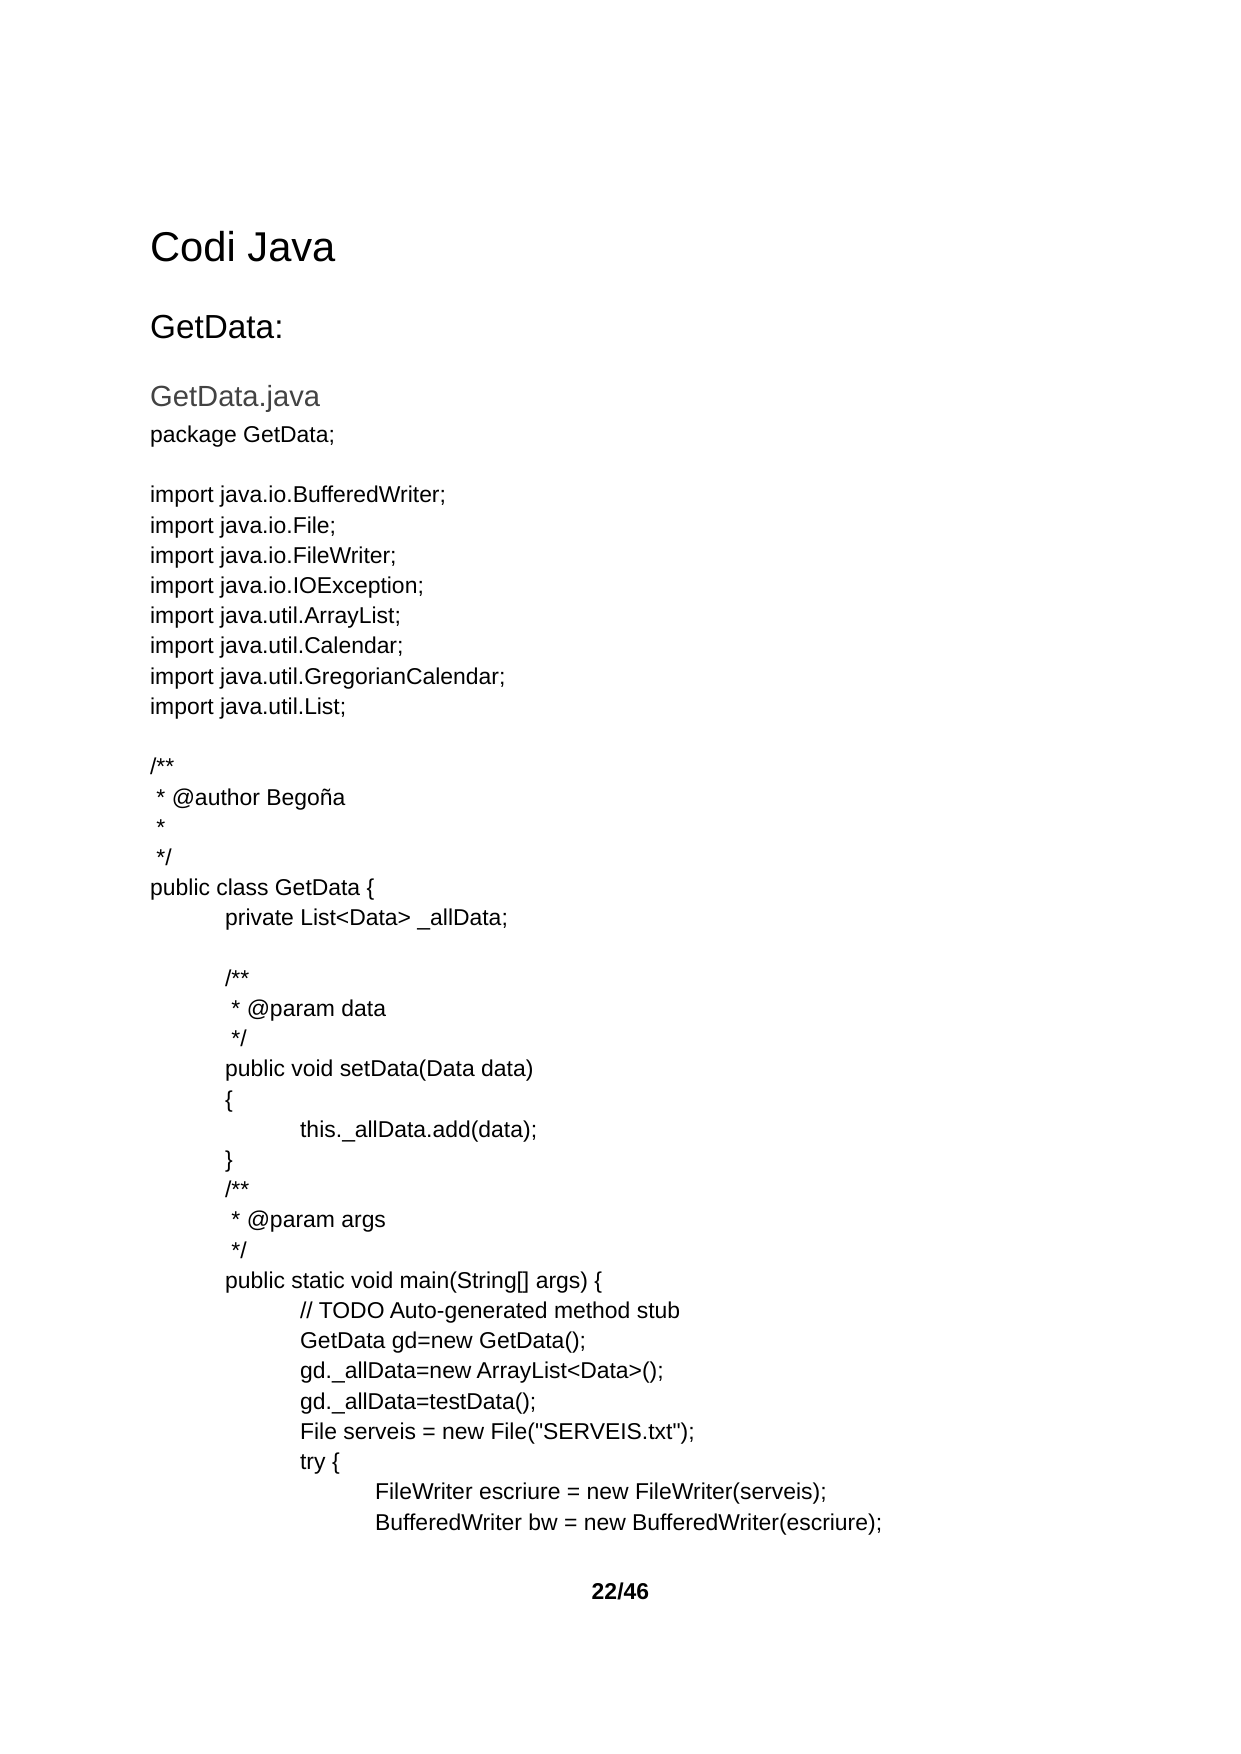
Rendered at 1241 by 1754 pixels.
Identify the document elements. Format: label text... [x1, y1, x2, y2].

text import java.util.ArrayList; [150, 602, 1090, 628]
text { [150, 1086, 1090, 1112]
text * @param args [150, 1206, 1090, 1233]
text GetData gd=new GetData(); [150, 1327, 1090, 1353]
text import java.io.File; [150, 512, 1090, 538]
text File serveis = new File("SERVEIS.txt"); [150, 1418, 1090, 1444]
subtitle Codi Java [150, 222, 1090, 270]
text * @param data [150, 995, 1090, 1021]
text /** [150, 965, 1090, 991]
text try { [150, 1448, 1090, 1474]
text import java.io.IOException; [150, 572, 1090, 598]
text public void setData(Data data) [150, 1055, 1090, 1082]
text } [150, 1146, 1090, 1172]
text import java.util.Calendar; [150, 632, 1090, 659]
text this._allData.add(data); [150, 1116, 1090, 1142]
text */ [150, 1237, 1090, 1263]
text gd._allData=testData(); [150, 1388, 1090, 1414]
subtitle GetData.java [150, 379, 1090, 413]
text * @author Begoña [150, 783, 1090, 810]
subtitle GetData: [150, 307, 1090, 346]
text BufferedWriter bw = new BufferedWriter(escriure); [150, 1508, 1090, 1535]
text import java.util.List; [150, 693, 1090, 719]
text */ [150, 1025, 1090, 1051]
text import java.io.BufferedWriter; [150, 481, 1090, 508]
text private List<Data> _allData; [150, 904, 1090, 931]
text FileWriter escriure = new FileWriter(serveis); [150, 1478, 1090, 1504]
text /** [150, 753, 1090, 779]
text // TODO Auto-generated method stub [150, 1297, 1090, 1323]
text gd._allData=new ArrayList<Data>(); [150, 1357, 1090, 1384]
text import java.util.GregorianCalendar; [150, 663, 1090, 689]
text /** [150, 1176, 1090, 1202]
text */ [150, 844, 1090, 870]
text * [150, 814, 1090, 840]
text public class GetData { [150, 874, 1090, 900]
text import java.io.FileWriter; [150, 542, 1090, 568]
text package GetData; [150, 421, 1090, 447]
text public static void main(String[] args) { [150, 1267, 1090, 1293]
